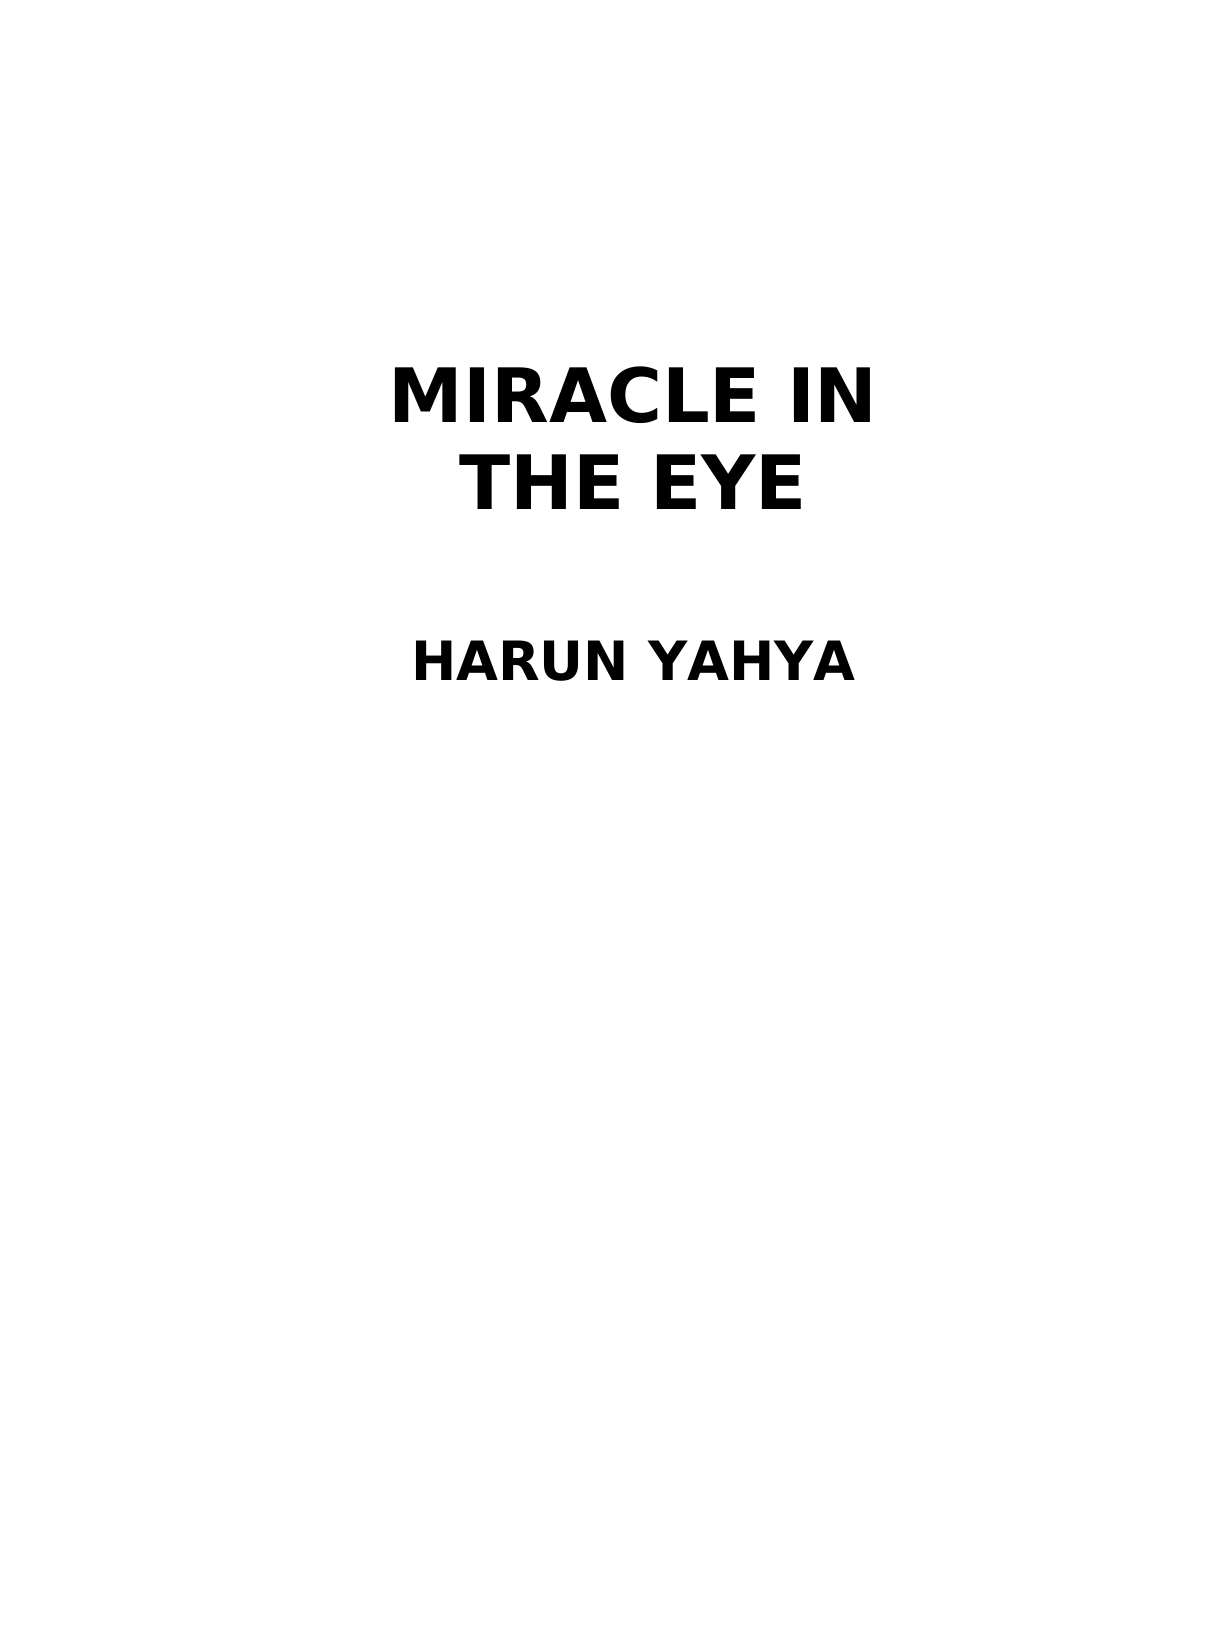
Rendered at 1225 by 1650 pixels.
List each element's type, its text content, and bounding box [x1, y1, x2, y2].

text MIRACLE IN [187, 353, 1020, 440]
text HARUN YAHYA [187, 630, 1020, 693]
text THE EYE [187, 440, 1020, 527]
